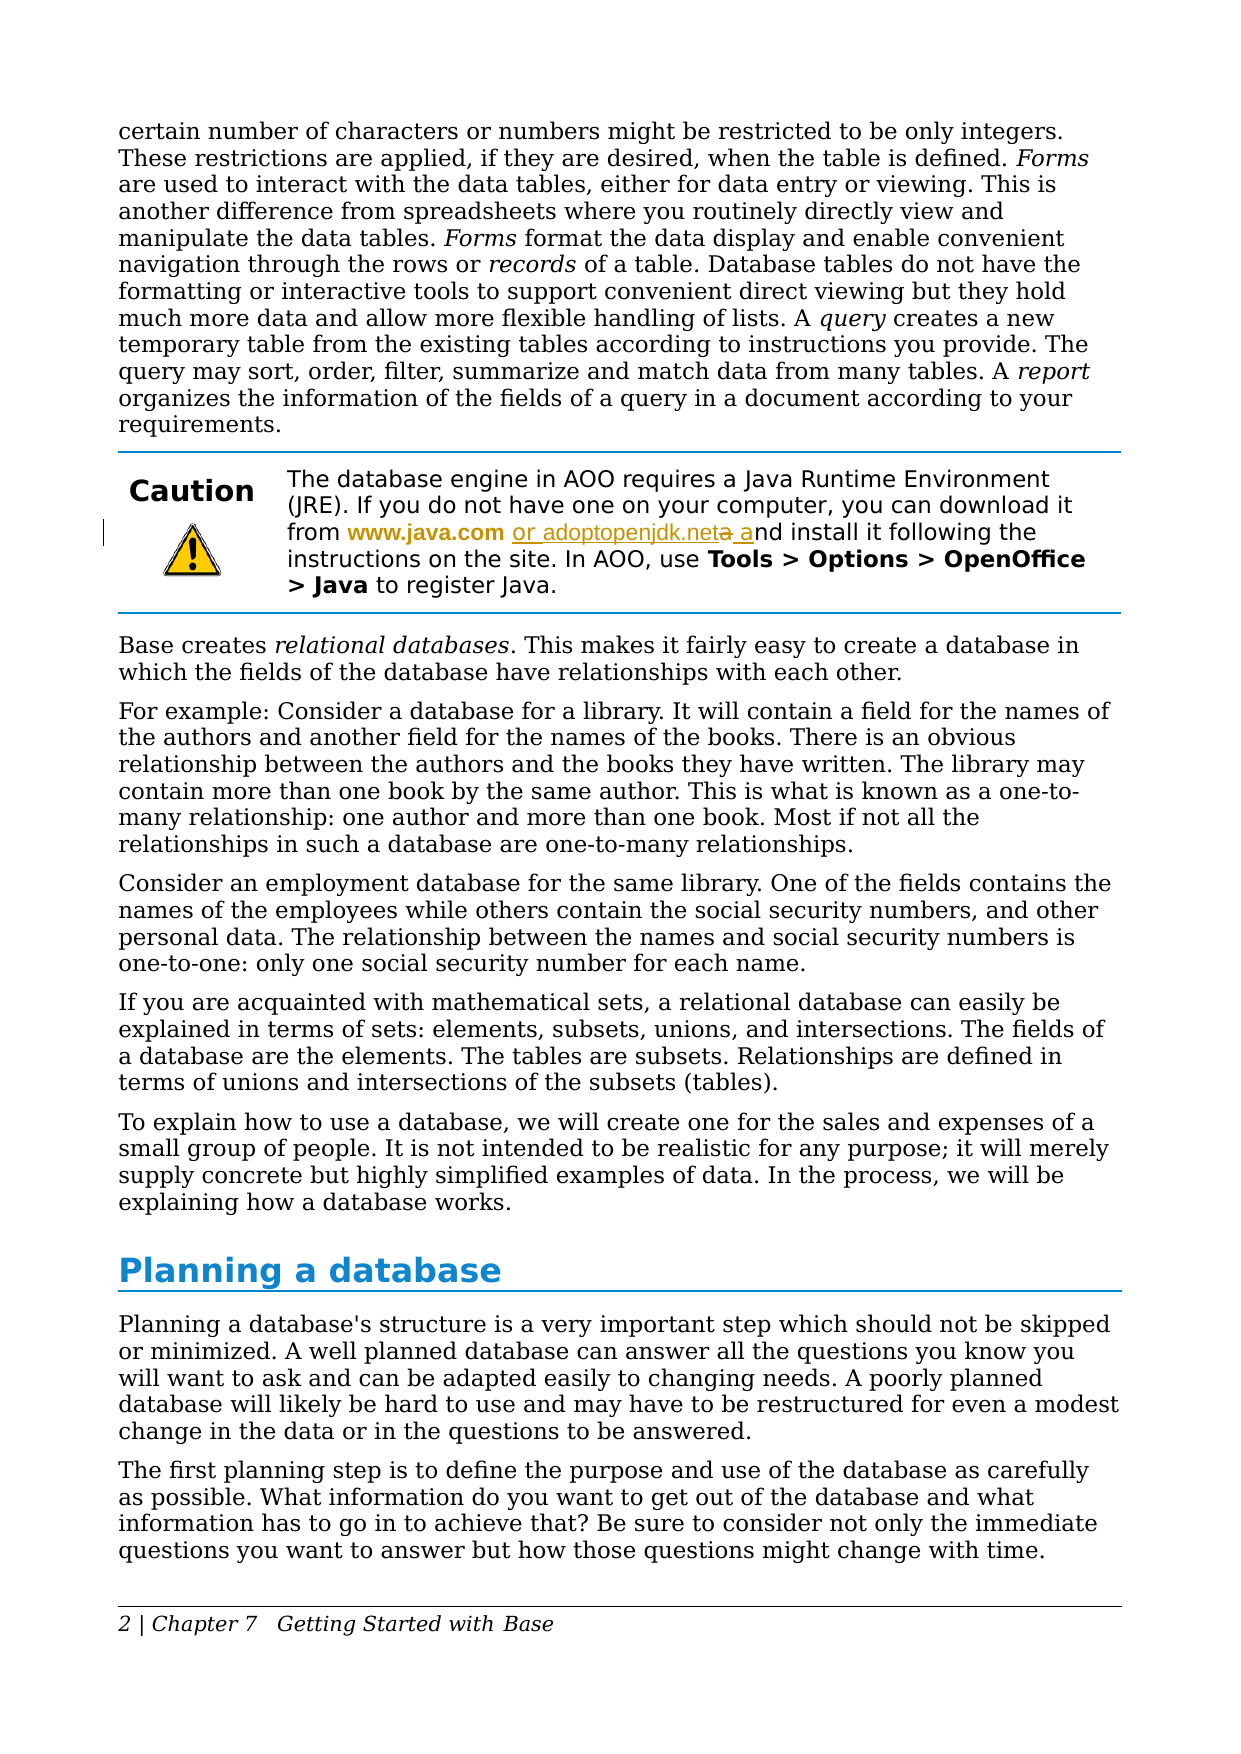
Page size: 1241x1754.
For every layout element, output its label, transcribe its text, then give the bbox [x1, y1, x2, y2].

table_header Caution [118, 453, 266, 612]
text For example: Consider a database for a library. It will contain a field for the names of the authors and another field for the names of the books. There is an obvious relationship between the authors and the books they have written. The library may contain more than one book by the same author. This is what is known as a one-to-many relationship: one author and more than one book. Most if not all the relationships in such a database are one-to-many relationships. [118, 698, 1122, 858]
text To explain how to use a database, we will create one for the sales and expenses of a small group of people. It is not intended to be realistic for any purpose; it will merely supply concrete but highly simplified examples of data. In the process, we will be explaining how a database works. [118, 1109, 1122, 1215]
text Base creates relational databases. This makes it fairly easy to create a database in which the fields of the database have relationships with each other. [118, 632, 1122, 685]
table_header The database engine in AOO requires a Java Runtime Environment (JRE). If you do not have one on your computer, you can download it from www.java.com or adoptopenjdk.net and install it following the instructions on the site. In AOO, use Tools > Options > OpenOffice > Java to register Java. [266, 453, 1121, 612]
text Planning a database's structure is a very important step which should not be skipped or minimized. A well planned database can answer all the questions you know you will want to ask and can be adapted easily to changing needs. A poorly planned database will likely be hard to use and may have to be restructured for even a modest change in the data or in the questions to be answered. [118, 1311, 1122, 1445]
text certain number of characters or numbers might be restricted to be only integers. These restrictions are applied, if they are desired, when the table is defined. Forms are used to interact with the data tables, either for data entry or viewing. This is another difference from spreadsheets where you routinely directly view and manipulate the data tables. Forms format the data display and enable convenient navigation through the rows or records of a table. Database tables do not have the formatting or interactive tools to support convenient direct viewing but they hold much more data and allow more flexible handling of lists. A query creates a new temporary table from the existing tables according to instructions you provide. The query may sort, order, filter, summarize and match data from many tables. A report organizes the information of the fields of a query in a document according to your requirements. [118, 118, 1122, 438]
subtitle Planning a database [118, 1252, 1122, 1290]
text If you are acquainted with mathematical sets, a relational database can easily be explained in terms of sets: elements, subsets, unions, and intersections. The fields of a database are the elements. The tables are subsets. Relationships are defined in terms of unions and intersections of the subsets (tables). [118, 989, 1122, 1096]
picture [159, 519, 224, 580]
text The first planning step is to define the purpose and use of the database as carefully as possible. What information do you want to get out of the database and what information has to go in to achieve that? Be sure to consider not only the immediate questions you want to answer but how those questions might change with time. [118, 1457, 1122, 1564]
text Consider an employment database for the same library. One of the fields contains the names of the employees while others contain the social security numbers, and other personal data. The relationship between the names and social security numbers is one-to-one: only one social security number for each name. [118, 870, 1122, 977]
